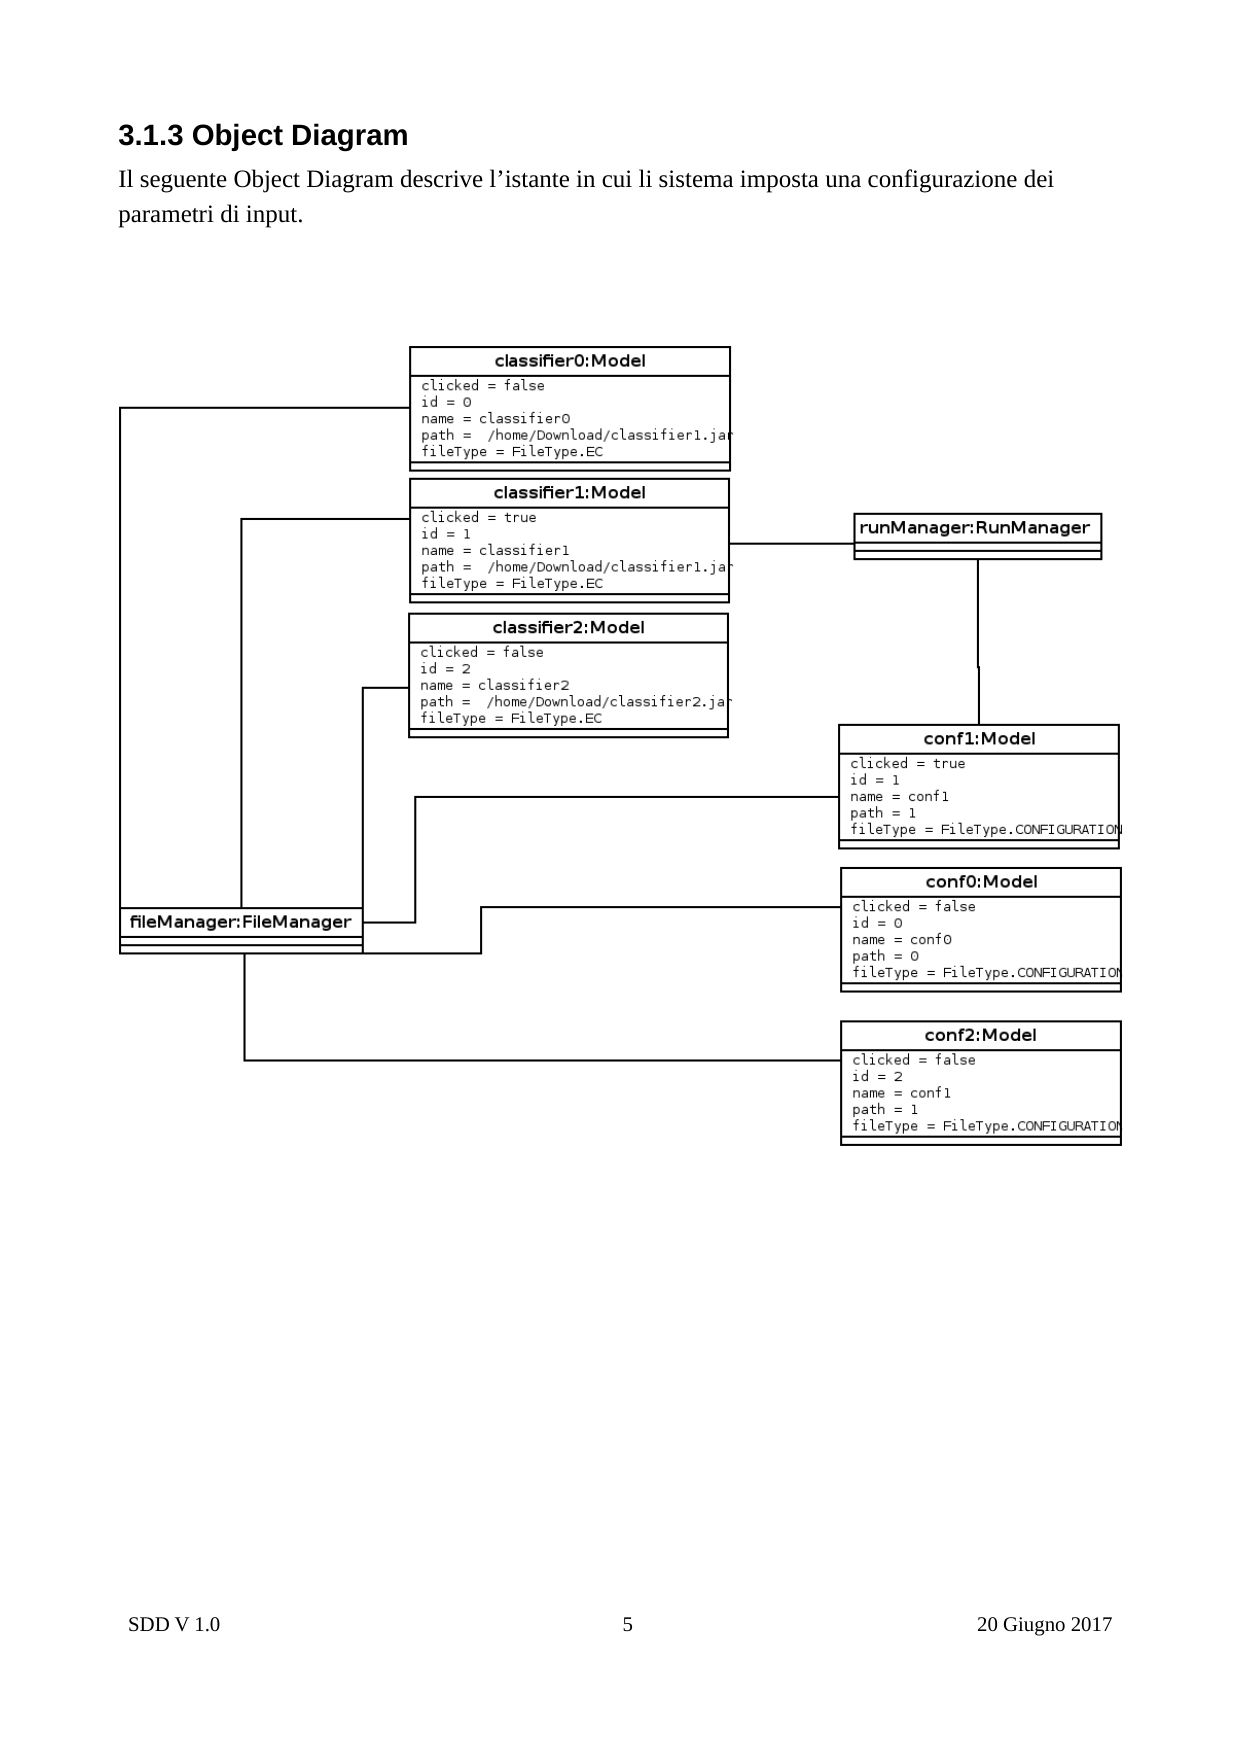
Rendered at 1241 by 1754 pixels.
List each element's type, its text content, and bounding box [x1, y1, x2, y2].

subtitle 3.1.3 Object Diagram [118, 118, 1122, 152]
picture [118, 346, 1123, 1147]
text Il seguente Object Diagram descrive l’istante in cui li sistema imposta una configurazione dei parametri di input. [118, 164, 1122, 228]
